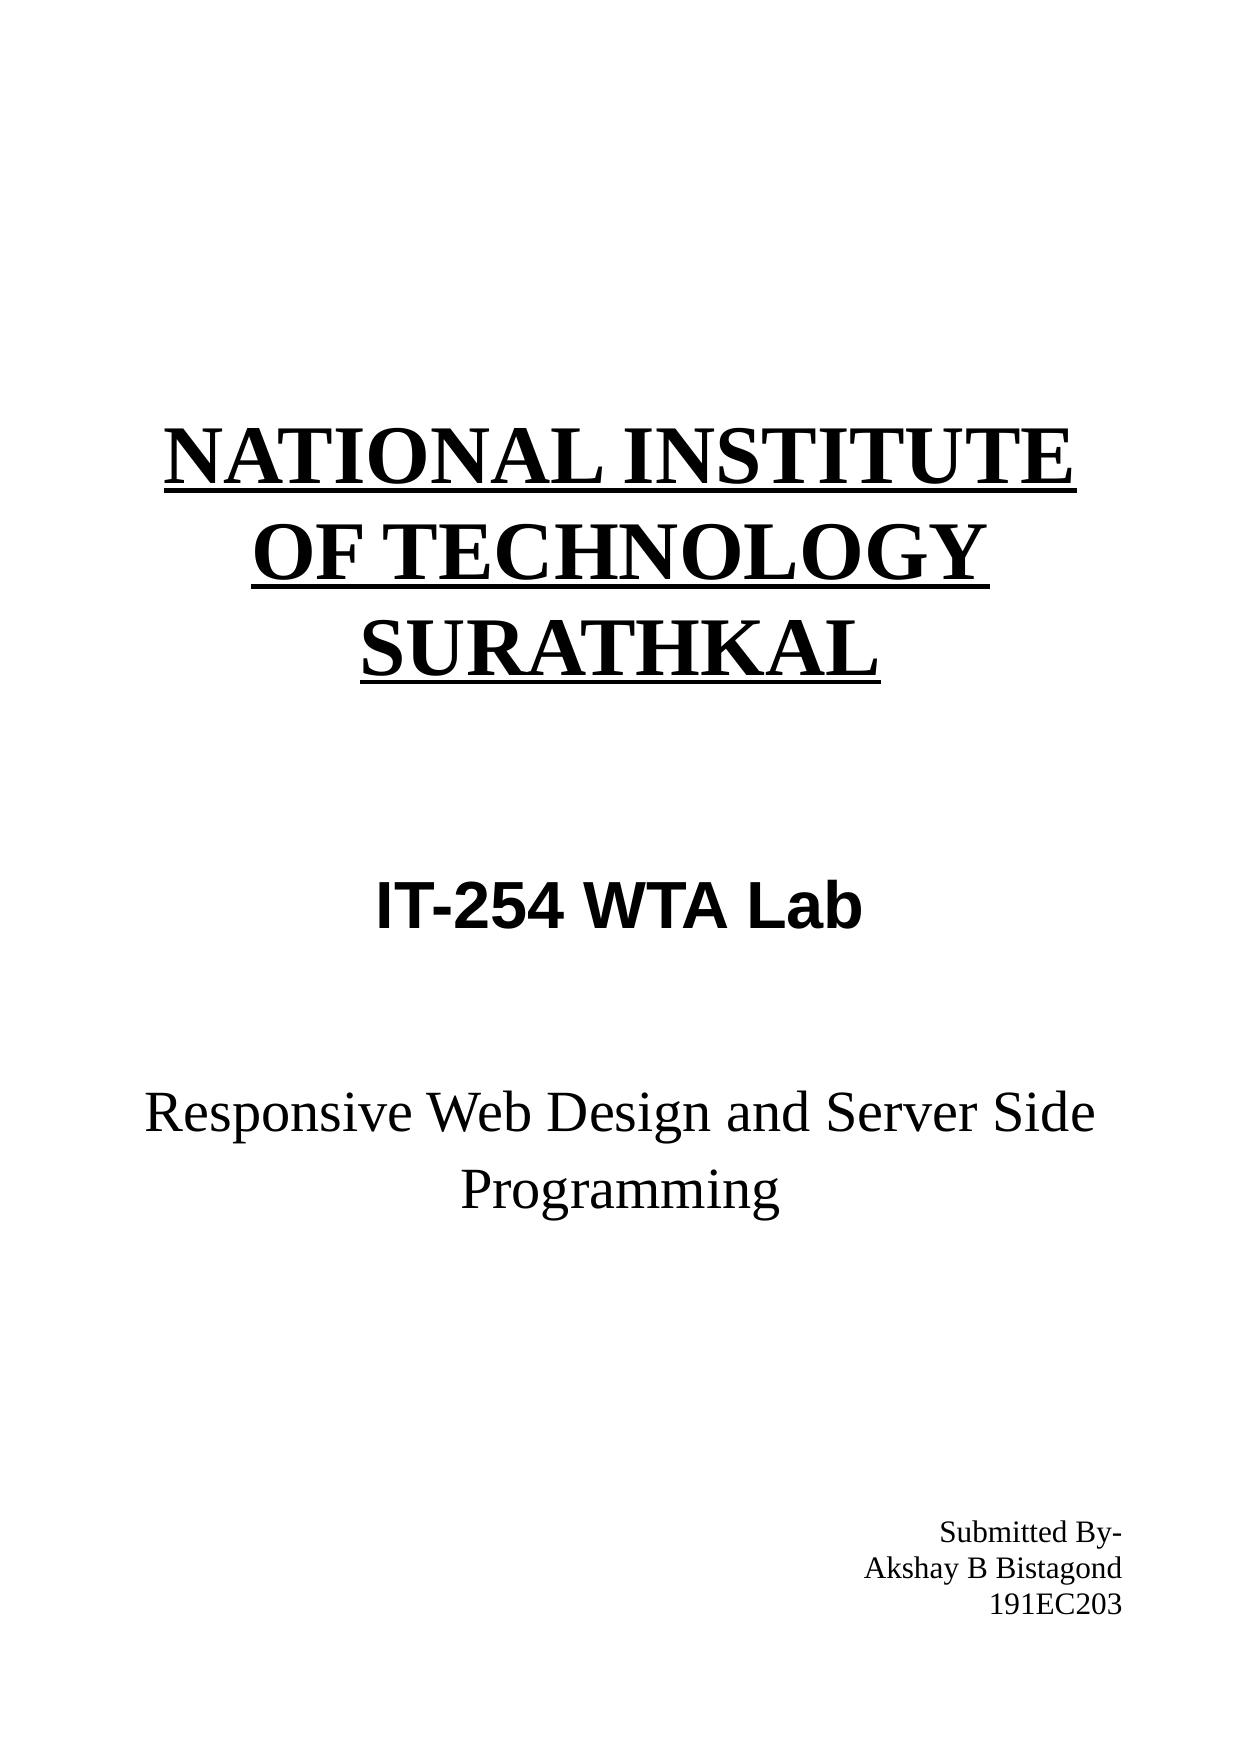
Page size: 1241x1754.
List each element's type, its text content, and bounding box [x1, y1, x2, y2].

text IT-254 WTA Lab [118, 866, 1122, 942]
text Responsive Web Design and Server Side Programming [118, 1076, 1122, 1221]
text Submitted By- [118, 1513, 1122, 1549]
text Akshay B Bistagond [118, 1549, 1122, 1585]
text 191EC203 [118, 1585, 1122, 1621]
text NATIONAL INSTITUTE OF TECHNOLOGY SURATHKAL [118, 406, 1122, 693]
